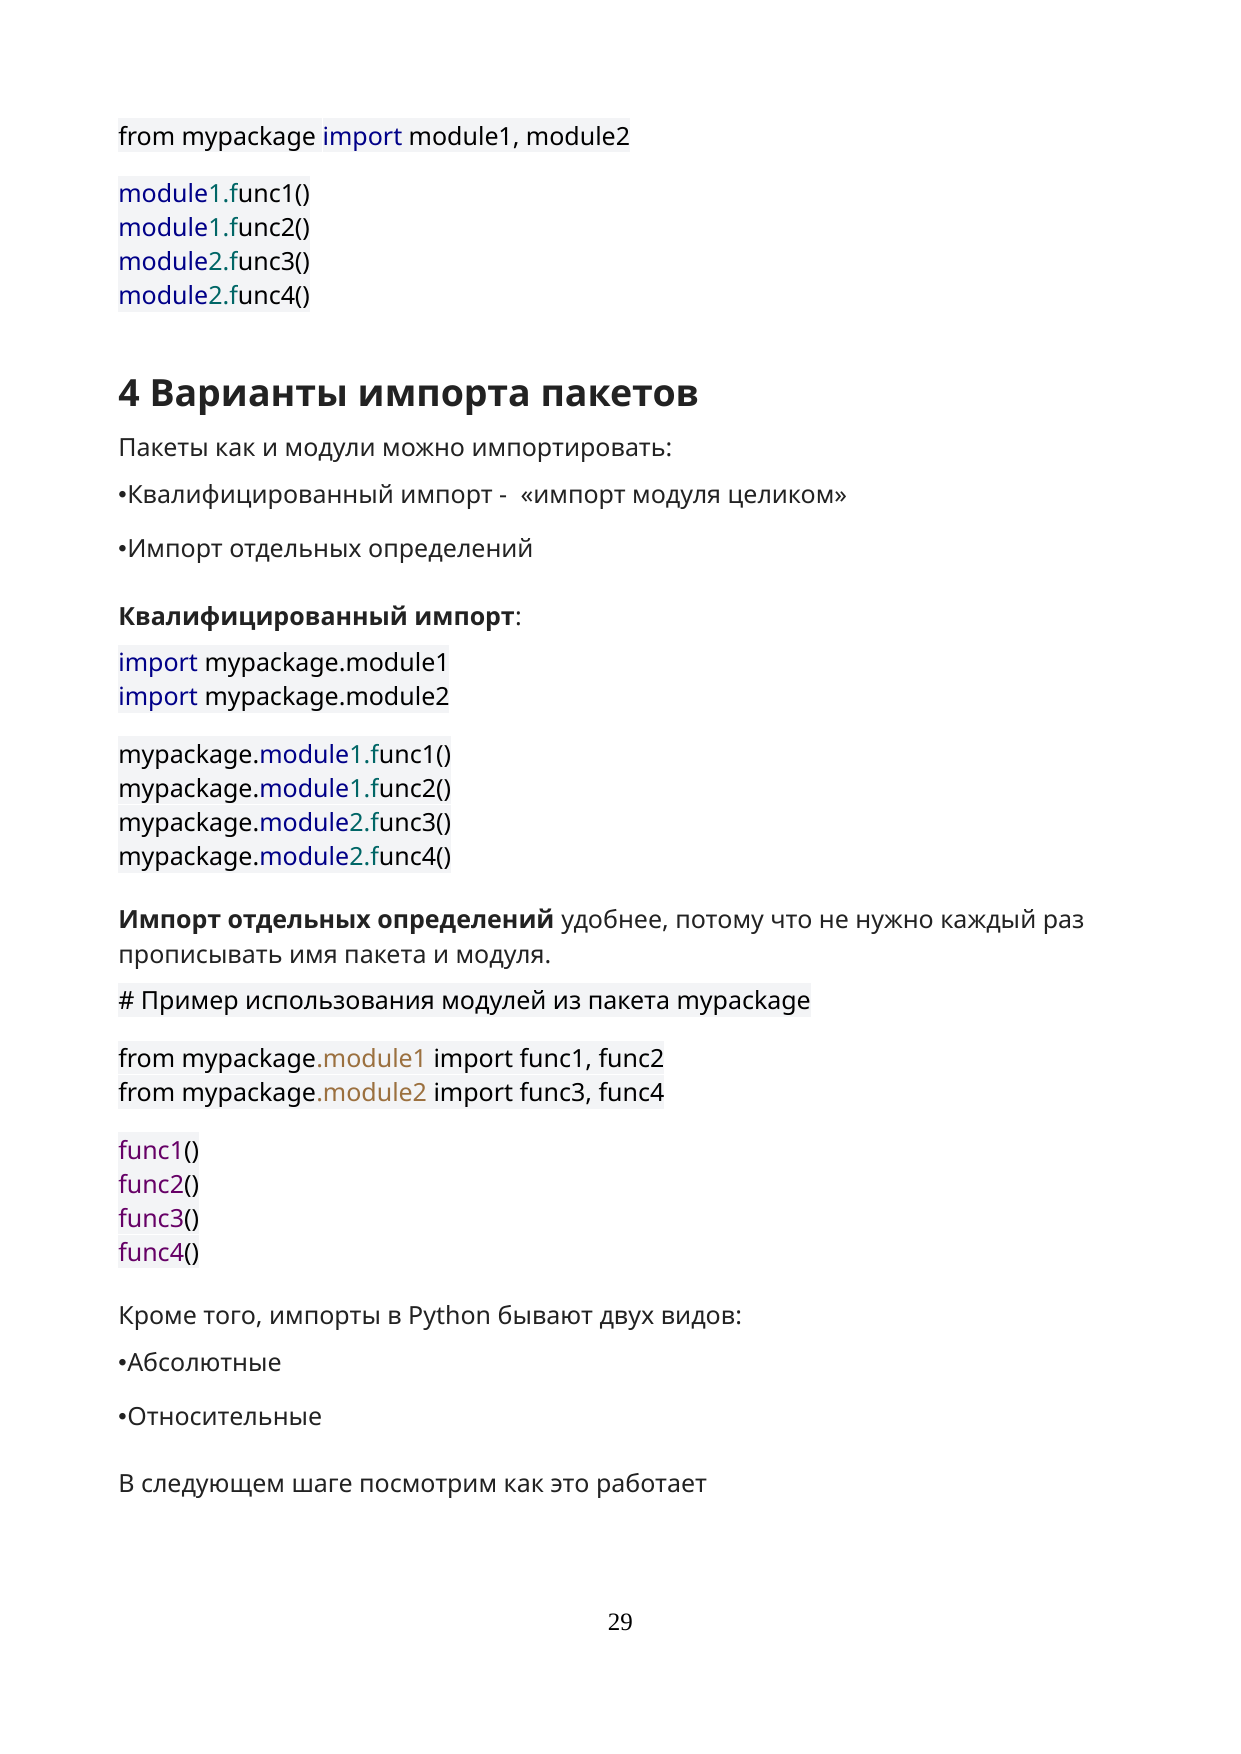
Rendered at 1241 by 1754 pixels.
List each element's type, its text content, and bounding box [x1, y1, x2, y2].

text func1() [118, 1132, 1122, 1166]
text func4() [118, 1234, 1122, 1268]
list Абсолютные [118, 1344, 1122, 1379]
list Относительные [118, 1399, 1122, 1433]
text module1.func2() [118, 210, 1122, 244]
list Импорт отдельных определений [118, 531, 1122, 565]
text mypackage.module2.func3() [118, 804, 1122, 839]
text from mypackage.module2 import func3, func4 [118, 1074, 1122, 1109]
text import mypackage.module2 [118, 679, 1122, 713]
text mypackage.module2.func4() [118, 839, 1122, 873]
text module1.func1() [118, 176, 1122, 210]
text func3() [118, 1200, 1122, 1234]
text Пакеты как и модули можно импортировать: [118, 430, 1122, 464]
text from mypackage.module1 import func1, func2 [118, 1041, 1122, 1074]
text # Пример использования модулей из пакета mypackage [118, 983, 1122, 1017]
list Квалифицированный импорт - «импорт модуля целиком» [118, 477, 1122, 511]
text Импорт отдельных определений удобнее, потому что не нужно каждый раз прописывать имя пакета и модуля. [118, 902, 1122, 970]
text module2.func4() [118, 278, 1122, 312]
text mypackage.module1.func1() [118, 736, 1122, 771]
text func2() [118, 1166, 1122, 1200]
text module2.func3() [118, 244, 1122, 278]
text import mypackage.module1 [118, 645, 1122, 679]
text В следующем шаге посмотрим как это работает [118, 1466, 1122, 1500]
text Кроме того, импорты в Python бывают двух видов: [118, 1298, 1122, 1332]
subtitle 4 Варианты импорта пакетов [118, 367, 1122, 418]
text from mypackage import module1, module2 [118, 118, 1122, 152]
text mypackage.module1.func2() [118, 771, 1122, 804]
text Квалифицированный импорт: [118, 598, 1122, 632]
